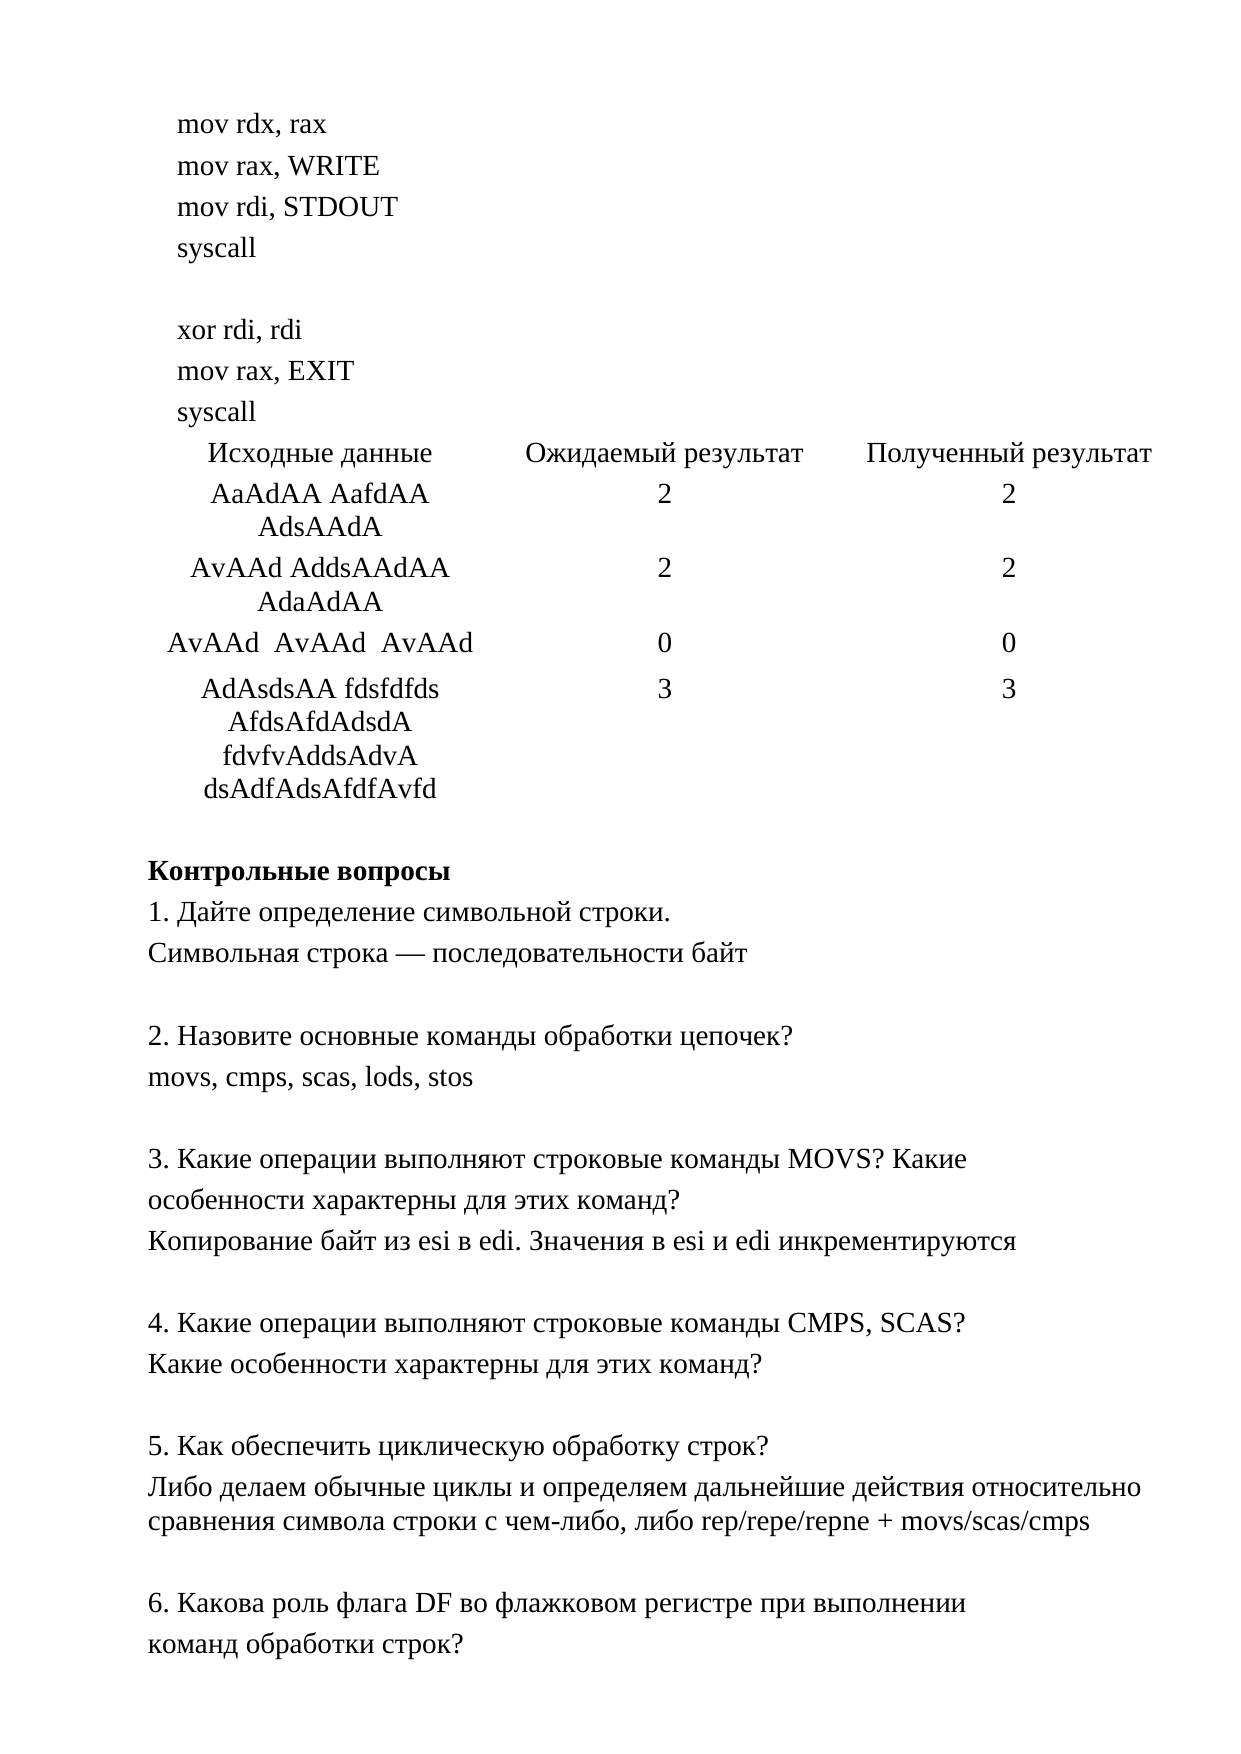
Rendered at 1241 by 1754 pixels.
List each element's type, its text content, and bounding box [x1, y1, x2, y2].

table_header Исходные данные [148, 428, 492, 468]
table_cell 3 [837, 663, 1181, 805]
text 5. Как обеспечить циклическую обработку строк? [148, 1428, 1181, 1462]
text 4. Какие операции выполняют строковые команды CMPS, SCAS? [148, 1305, 1181, 1338]
text mov rdx, rax [148, 107, 1181, 140]
text syscall [148, 394, 1181, 427]
text особенности характерны для этих команд? [148, 1182, 1181, 1215]
text Символьная строка — последовательности байт [148, 936, 1181, 969]
table_cell 2 [837, 469, 1181, 543]
text Копирование байт из esi в edi. Значения в esi и edi инкрементируются [148, 1223, 1181, 1256]
table_cell 2 [837, 543, 1181, 618]
text 2. Назовите основные команды обработки цепочек? [148, 1018, 1181, 1051]
table_cell AdAsdsAA fdsfdfds AfdsAfdAdsdA fdvfvAddsAdvA dsAdfAdsAfdfAvfd [148, 663, 492, 805]
text Либо делаем обычные циклы и определяем дальнейшие действия относительно сравнения символа строки с чем-либо, либо rep/repe/repne + movs/scas/cmps [148, 1469, 1181, 1536]
text команд обработки строк? [148, 1626, 1181, 1659]
text mov rax, WRITE [148, 148, 1181, 181]
text 1. Дайте определение символьной строки. [148, 894, 1181, 928]
text xor rdi, rdi [148, 312, 1181, 345]
text syscall [148, 230, 1181, 263]
table_cell AaAdAA AafdAA AdsAAdA [148, 469, 492, 543]
table_cell 2 [492, 469, 837, 543]
table_header Полученный результат [837, 428, 1181, 468]
text 3. Какие операции выполняют строковые команды MOVS? Какие [148, 1141, 1181, 1174]
text mov rax, EXIT [148, 353, 1181, 386]
text mov rdi, STDOUT [148, 189, 1181, 222]
table_cell 0 [492, 618, 837, 663]
table_cell AvAAd AvAAd AvAAd [148, 618, 492, 663]
text movs, cmps, scas, lods, stos [148, 1059, 1181, 1092]
text 6. Какова роль флага DF во флажковом регистре при выполнении [148, 1585, 1181, 1618]
text Контрольные вопросы [148, 853, 1181, 887]
table_cell 2 [492, 543, 837, 618]
table_cell AvAAd AddsAAdAA AdaAdAA [148, 543, 492, 618]
text Какие особенности характерны для этих команд? [148, 1346, 1181, 1379]
table_cell 0 [837, 618, 1181, 663]
table_header Ожидаемый результат [492, 428, 837, 468]
table_cell 3 [492, 663, 837, 805]
